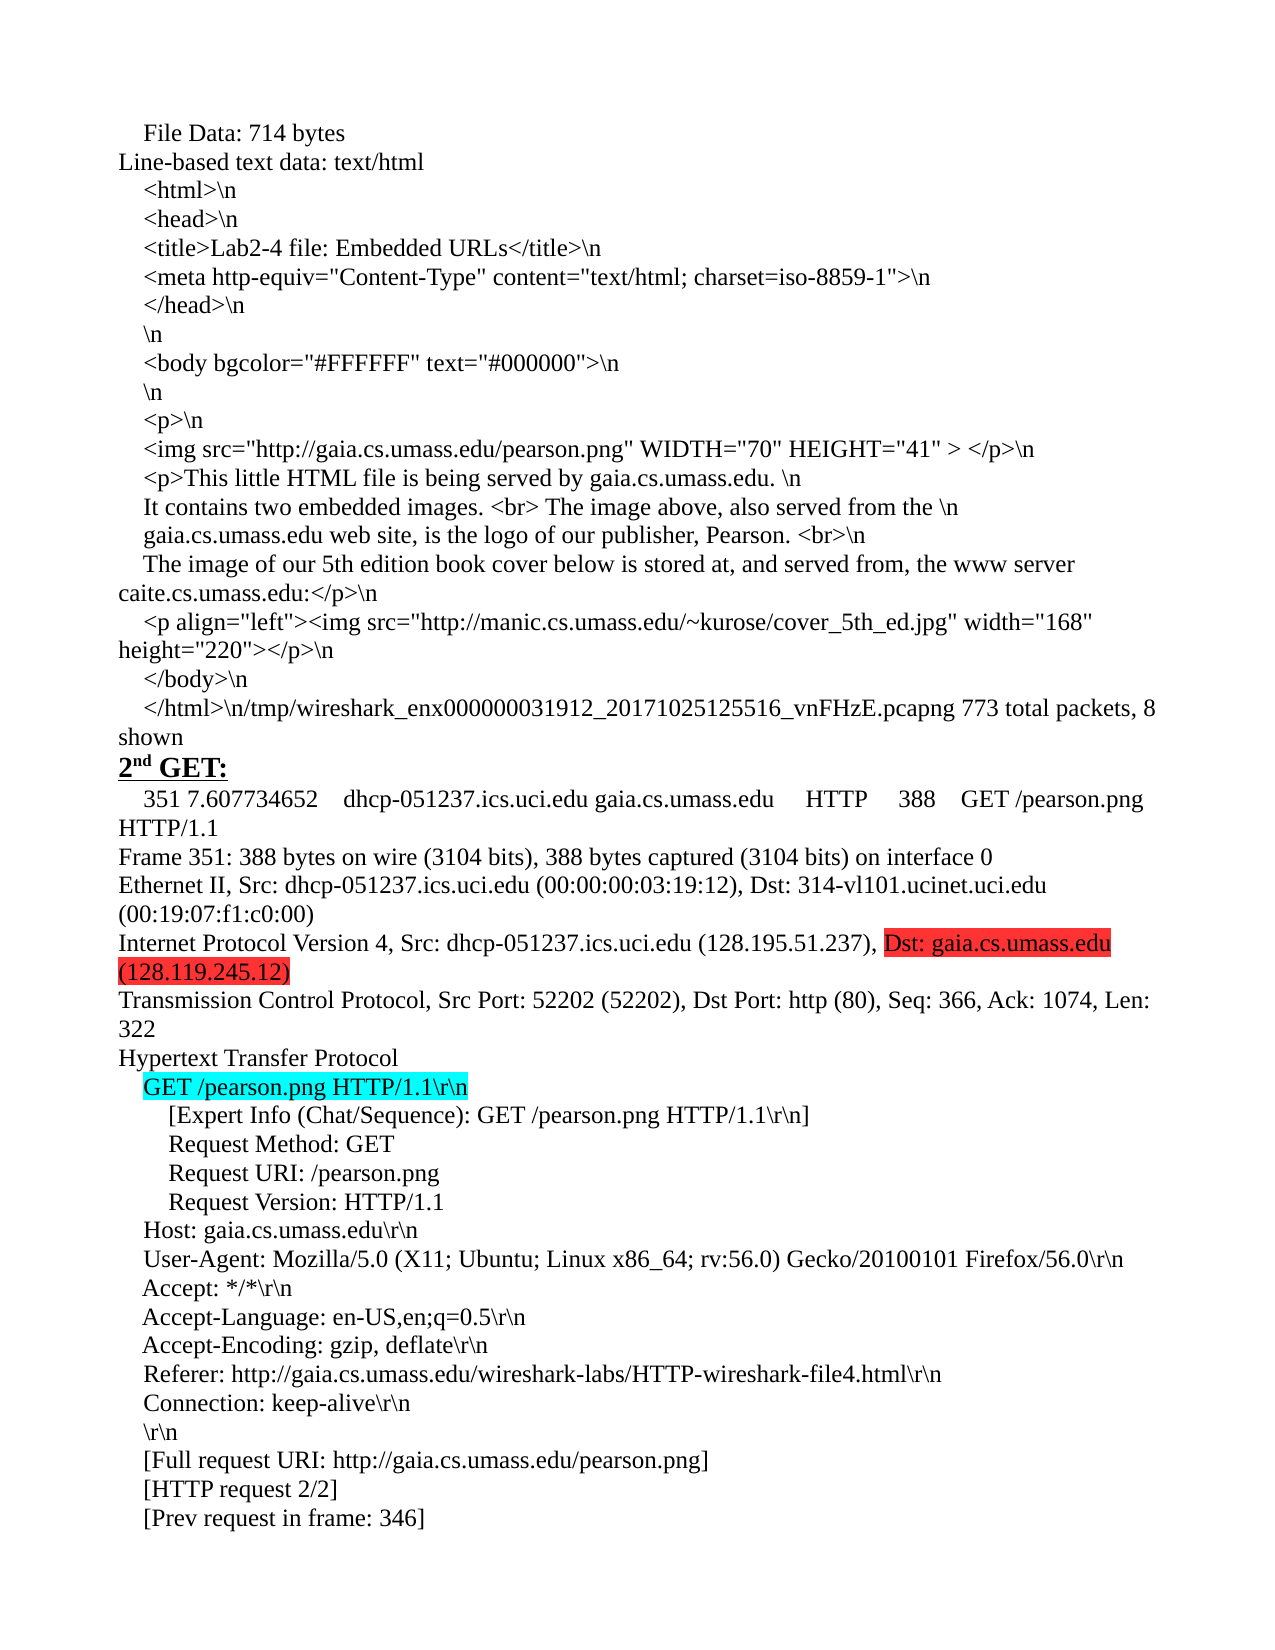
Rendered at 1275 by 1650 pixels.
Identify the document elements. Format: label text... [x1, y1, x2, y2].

text Accept-Encoding: gzip, deflate\r\n [118, 1330, 1157, 1359]
text Accept-Language: en-US,en;q=0.5\r\n [118, 1302, 1157, 1330]
text <body bgcolor="#FFFFFF" text="#000000">\n [118, 348, 1157, 377]
text [Expert Info (Chat/Sequence): GET /pearson.png HTTP/1.1\r\n] [118, 1100, 1157, 1129]
text <head>\n [118, 204, 1157, 233]
text \r\n [118, 1417, 1157, 1445]
text \n [118, 377, 1157, 406]
text Hypertext Transfer Protocol [118, 1043, 1157, 1072]
text gaia.cs.umass.edu web site, is the logo of our publisher, Pearson. <br>\n [118, 521, 1157, 549]
text HTTP/1.1 [118, 813, 1157, 842]
text <p>\n [118, 406, 1157, 434]
text <title>Lab2-4 file: Embedded URLs</title>\n [118, 233, 1157, 262]
text Frame 351: 388 bytes on wire (3104 bits), 388 bytes captured (3104 bits) on interface 0 [118, 842, 1157, 870]
text It contains two embedded images. <br> The image above, also served from the \n [118, 492, 1157, 521]
text </head>\n [118, 291, 1157, 319]
text Transmission Control Protocol, Src Port: 52202 (52202), Dst Port: http (80), Seq: 366, Ack: 1074, Len: 322 [118, 985, 1157, 1043]
text caite.cs.umass.edu:</p>\n [118, 578, 1157, 607]
text [Full request URI: http://gaia.cs.umass.edu/pearson.png] [118, 1445, 1157, 1474]
text Referer: http://gaia.cs.umass.edu/wireshark-labs/HTTP-wireshark-file4.html\r\n [118, 1359, 1157, 1388]
text <meta http-equiv="Content-Type" content="text/html; charset=iso-8859-1">\n [118, 262, 1157, 291]
text Request Version: HTTP/1.1 [118, 1187, 1157, 1215]
text [Prev request in frame: 346] [118, 1503, 1157, 1532]
text 351 7.607734652 dhcp-051237.ics.uci.edu gaia.cs.umass.edu HTTP 388 GET /pearson.png [118, 784, 1157, 813]
text </html>\n/tmp/wireshark_enx000000031912_20171025125516_vnFHzE.pcapng 773 total packets, 8 shown [118, 693, 1157, 751]
text Internet Protocol Version 4, Src: dhcp-051237.ics.uci.edu (128.195.51.237), Dst: gaia.cs.umass.edu [118, 928, 1157, 957]
text Connection: keep-alive\r\n [118, 1388, 1157, 1417]
text Request Method: GET [118, 1129, 1157, 1158]
text The image of our 5th edition book cover below is stored at, and served from, the www server [118, 549, 1157, 578]
text User-Agent: Mozilla/5.0 (X11; Ubuntu; Linux x86_64; rv:56.0) Gecko/20100101 Firefox/56.0\r\n [118, 1244, 1157, 1273]
text (00:19:07:f1:c0:00) [118, 899, 1157, 928]
text Host: gaia.cs.umass.edu\r\n [118, 1215, 1157, 1244]
text Ethernet II, Src: dhcp-051237.ics.uci.edu (00:00:00:03:19:12), Dst: 314-vl101.ucinet.uci.edu [118, 870, 1157, 899]
text Accept: */*\r\n [118, 1273, 1157, 1302]
text <p>This little HTML file is being served by gaia.cs.umass.edu. \n [118, 463, 1157, 492]
text \n [118, 319, 1157, 348]
text File Data: 714 bytes [118, 118, 1157, 147]
text <html>\n [118, 176, 1157, 204]
text </body>\n [118, 664, 1157, 693]
text 2nd GET: [118, 751, 1157, 784]
text Line-based text data: text/html [118, 147, 1157, 176]
text <img src="http://gaia.cs.umass.edu/pearson.png" WIDTH="70" HEIGHT="41" > </p>\n [118, 434, 1157, 463]
text (128.119.245.12) [118, 957, 1157, 985]
text GET /pearson.png HTTP/1.1\r\n [118, 1072, 1157, 1100]
text [HTTP request 2/2] [118, 1474, 1157, 1503]
text <p align="left"><img src="http://manic.cs.umass.edu/~kurose/cover_5th_ed.jpg" width="168" [118, 607, 1157, 636]
text height="220"></p>\n [118, 636, 1157, 664]
text Request URI: /pearson.png [118, 1158, 1157, 1187]
